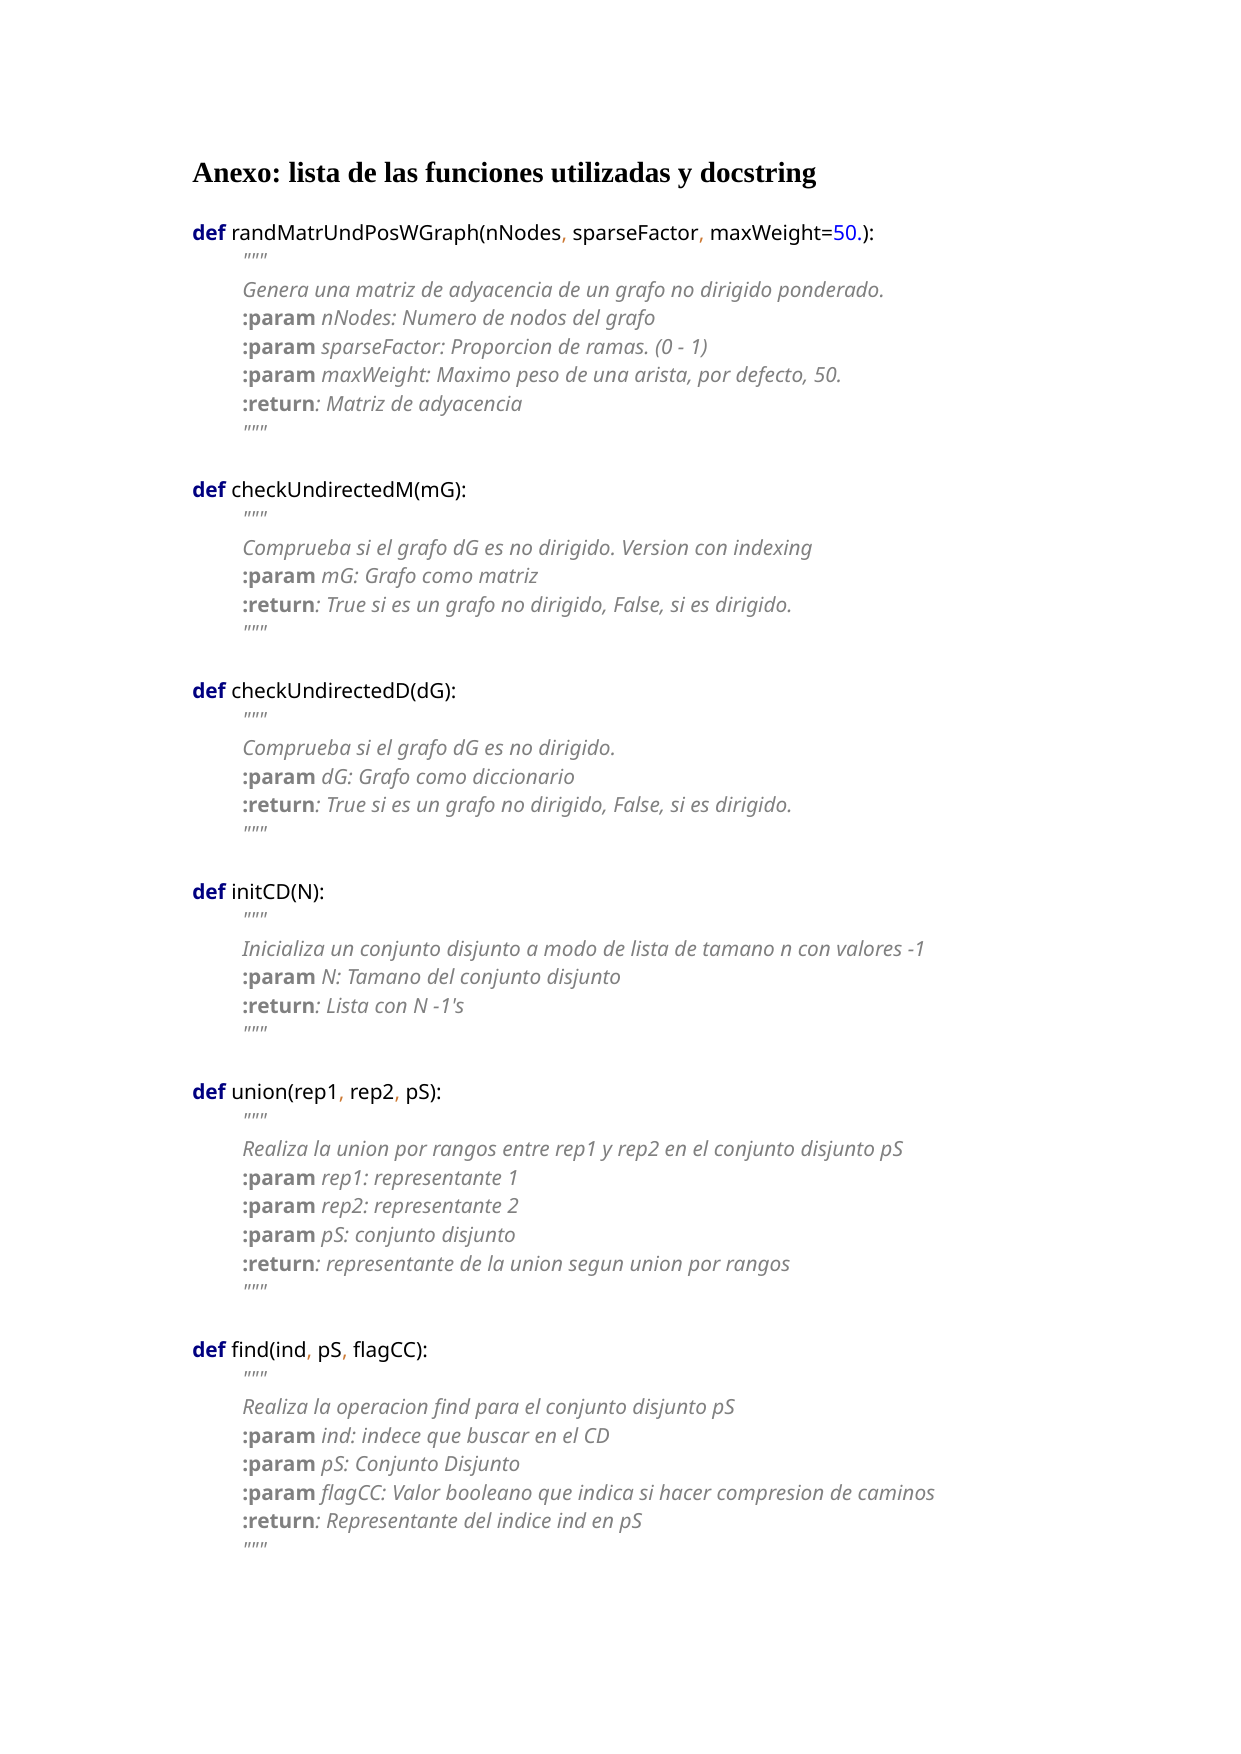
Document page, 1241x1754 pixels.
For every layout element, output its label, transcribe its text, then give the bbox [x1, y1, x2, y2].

text :param rep1: representante 1 [192, 1163, 1064, 1192]
text :param pS: conjunto disjunto [192, 1220, 1064, 1249]
text Comprueba si el grafo dG es no dirigido. [192, 733, 1064, 762]
text :param ind: indece que buscar en el CD [192, 1421, 1064, 1449]
text def initCD(N): [192, 877, 1064, 905]
text def checkUndirectedM(mG): [192, 476, 1064, 504]
text Inicializa un conjunto disjunto a modo de lista de tamano n con valores -1 [192, 934, 1064, 962]
text :return: True si es un grafo no dirigido, False, si es dirigido. [192, 790, 1064, 819]
text Genera una matriz de adyacencia de un grafo no dirigido ponderado. [192, 275, 1064, 303]
text """ [192, 819, 1064, 847]
text :param mG: Grafo como matriz [192, 561, 1064, 590]
text :return: Lista con N -1's [192, 991, 1064, 1019]
text """ [192, 618, 1064, 647]
text """ [192, 418, 1064, 446]
text :param dG: Grafo como diccionario [192, 762, 1064, 790]
text :return: Representante del indice ind en pS [192, 1506, 1064, 1535]
text """ [192, 504, 1064, 533]
text """ [192, 1535, 1064, 1563]
text :return: representante de la union segun union por rangos [192, 1249, 1064, 1277]
text Realiza la operacion find para el conjunto disjunto pS [192, 1392, 1064, 1421]
text :return: True si es un grafo no dirigido, False, si es dirigido. [192, 590, 1064, 618]
text """ [192, 1019, 1064, 1048]
text """ [192, 246, 1064, 275]
text :param nNodes: Numero de nodos del grafo [192, 303, 1064, 332]
text """ [192, 905, 1064, 934]
text Realiza la union por rangos entre rep1 y rep2 en el conjunto disjunto pS [192, 1134, 1064, 1163]
text """ [192, 705, 1064, 733]
text :return: Matriz de adyacencia [192, 389, 1064, 418]
text """ [192, 1364, 1064, 1392]
text :param pS: Conjunto Disjunto [192, 1449, 1064, 1478]
text def checkUndirectedD(dG): [192, 676, 1064, 705]
text :param sparseFactor: Proporcion de ramas. (0 - 1) [192, 332, 1064, 361]
text def union(rep1, rep2, pS): [192, 1077, 1064, 1106]
text """ [192, 1106, 1064, 1134]
text :param N: Tamano del conjunto disjunto [192, 962, 1064, 991]
text """ [192, 1277, 1064, 1306]
text :param flagCC: Valor booleano que indica si hacer compresion de caminos [192, 1478, 1064, 1506]
text Comprueba si el grafo dG es no dirigido. Version con indexing [192, 533, 1064, 561]
text Anexo: lista de las funciones utilizadas y docstring [192, 156, 1064, 189]
text :param maxWeight: Maximo peso de una arista, por defecto, 50. [192, 361, 1064, 389]
text :param rep2: representante 2 [192, 1192, 1064, 1220]
text def randMatrUndPosWGraph(nNodes, sparseFactor, maxWeight=50.): [192, 218, 1064, 246]
text def find(ind, pS, flagCC): [192, 1335, 1064, 1364]
